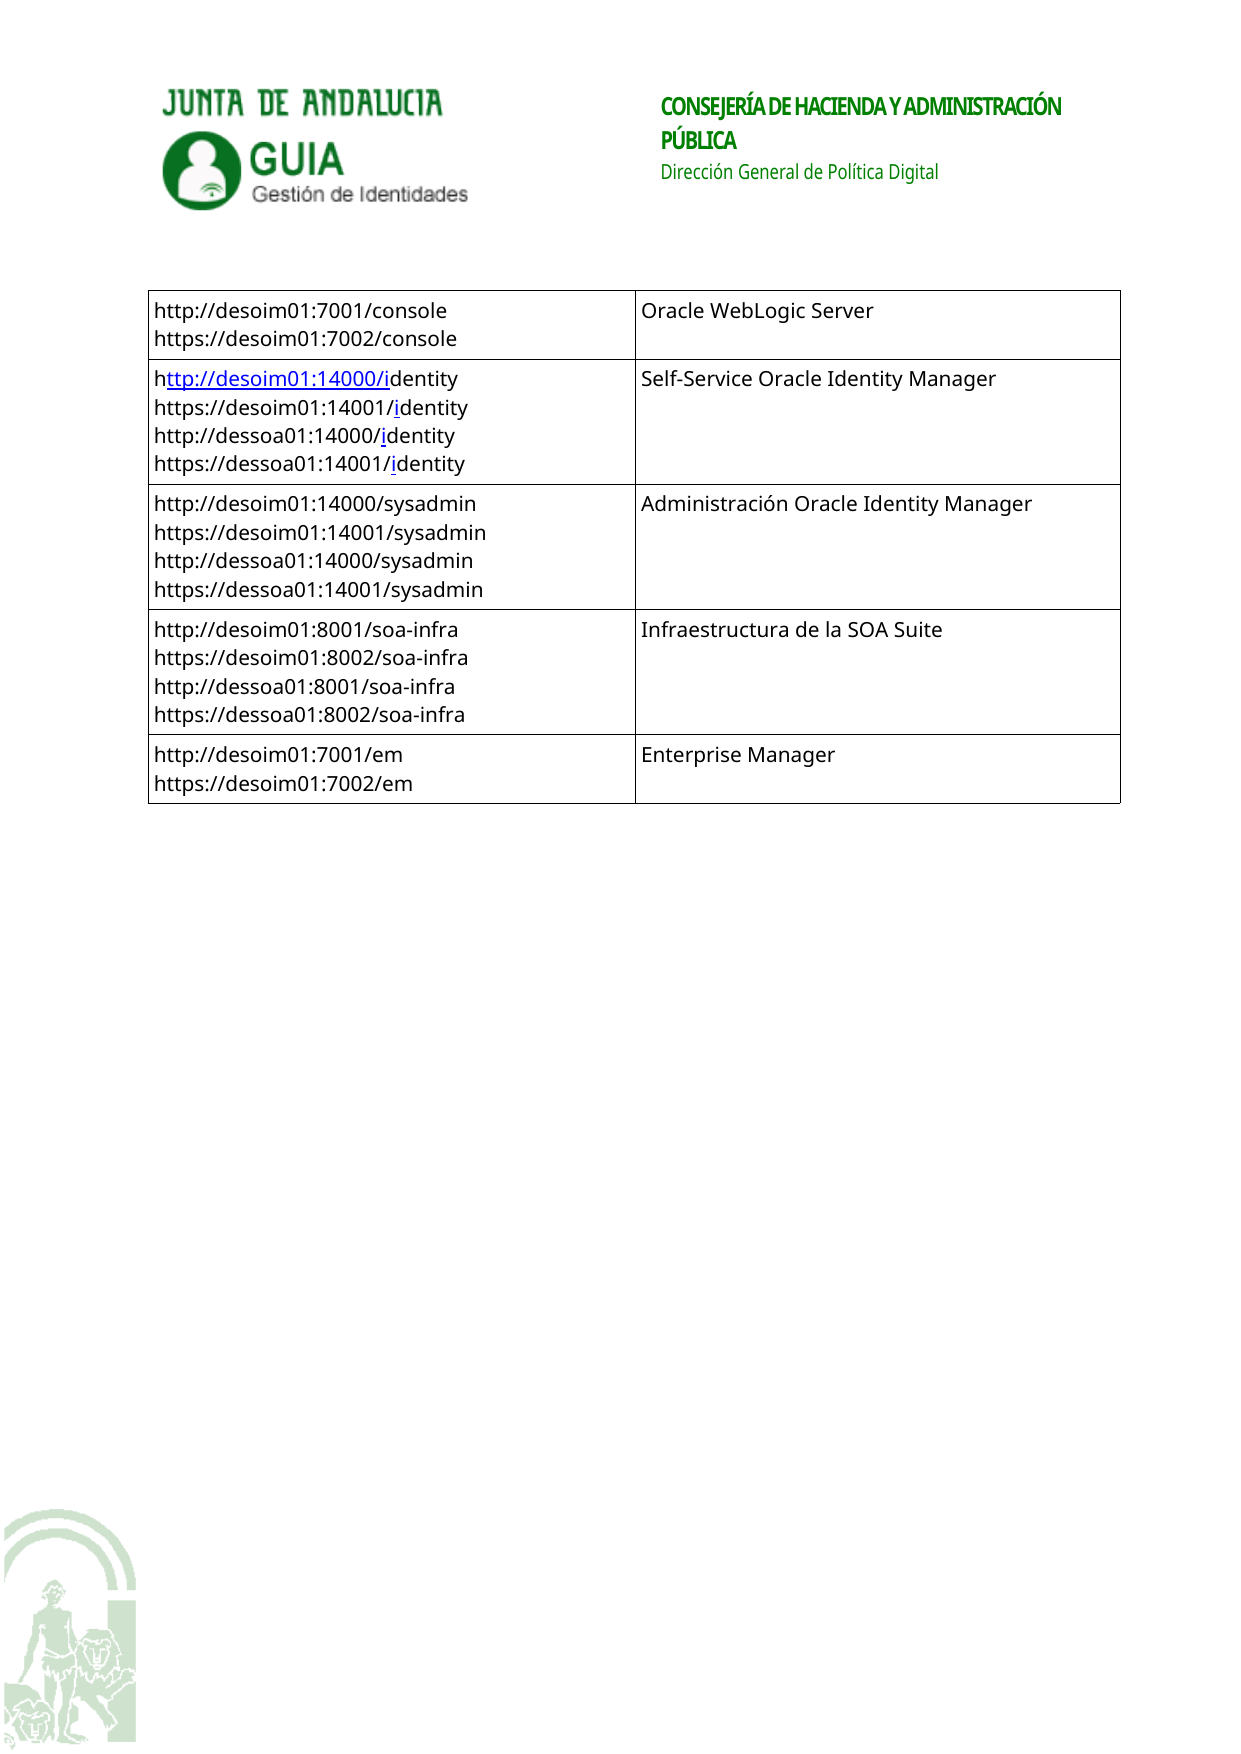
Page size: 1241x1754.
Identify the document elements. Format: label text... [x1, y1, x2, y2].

picture [147, 82, 498, 225]
table_cell Enterprise Manager [636, 735, 1120, 803]
table_cell http://desoim01:8001/soa-infra https://desoim01:8002/soa-infra http://dessoa01:8001/soa-infra https://dessoa01:8002/soa-infra [149, 610, 635, 734]
picture [4, 1508, 137, 1750]
table_cell http://desoim01:14000/identity https://desoim01:14001/identity http://dessoa01:14000/identity https://dessoa01:14001/identity [149, 360, 635, 484]
table_cell http://desoim01:14000/sysadmin https://desoim01:14001/sysadmin http://dessoa01:14000/sysadmin https://dessoa01:14001/sysadmin [149, 485, 635, 609]
table_cell Infraestructura de la SOA Suite [636, 610, 1120, 734]
table_cell Self-Service Oracle Identity Manager [636, 360, 1120, 484]
table_cell http://desoim01:7001/console https://desoim01:7002/console [149, 291, 635, 358]
table_cell Administración Oracle Identity Manager [636, 485, 1120, 609]
table_cell http://desoim01:7001/em https://desoim01:7002/em [149, 735, 635, 803]
table_cell Oracle WebLogic Server [636, 291, 1120, 358]
